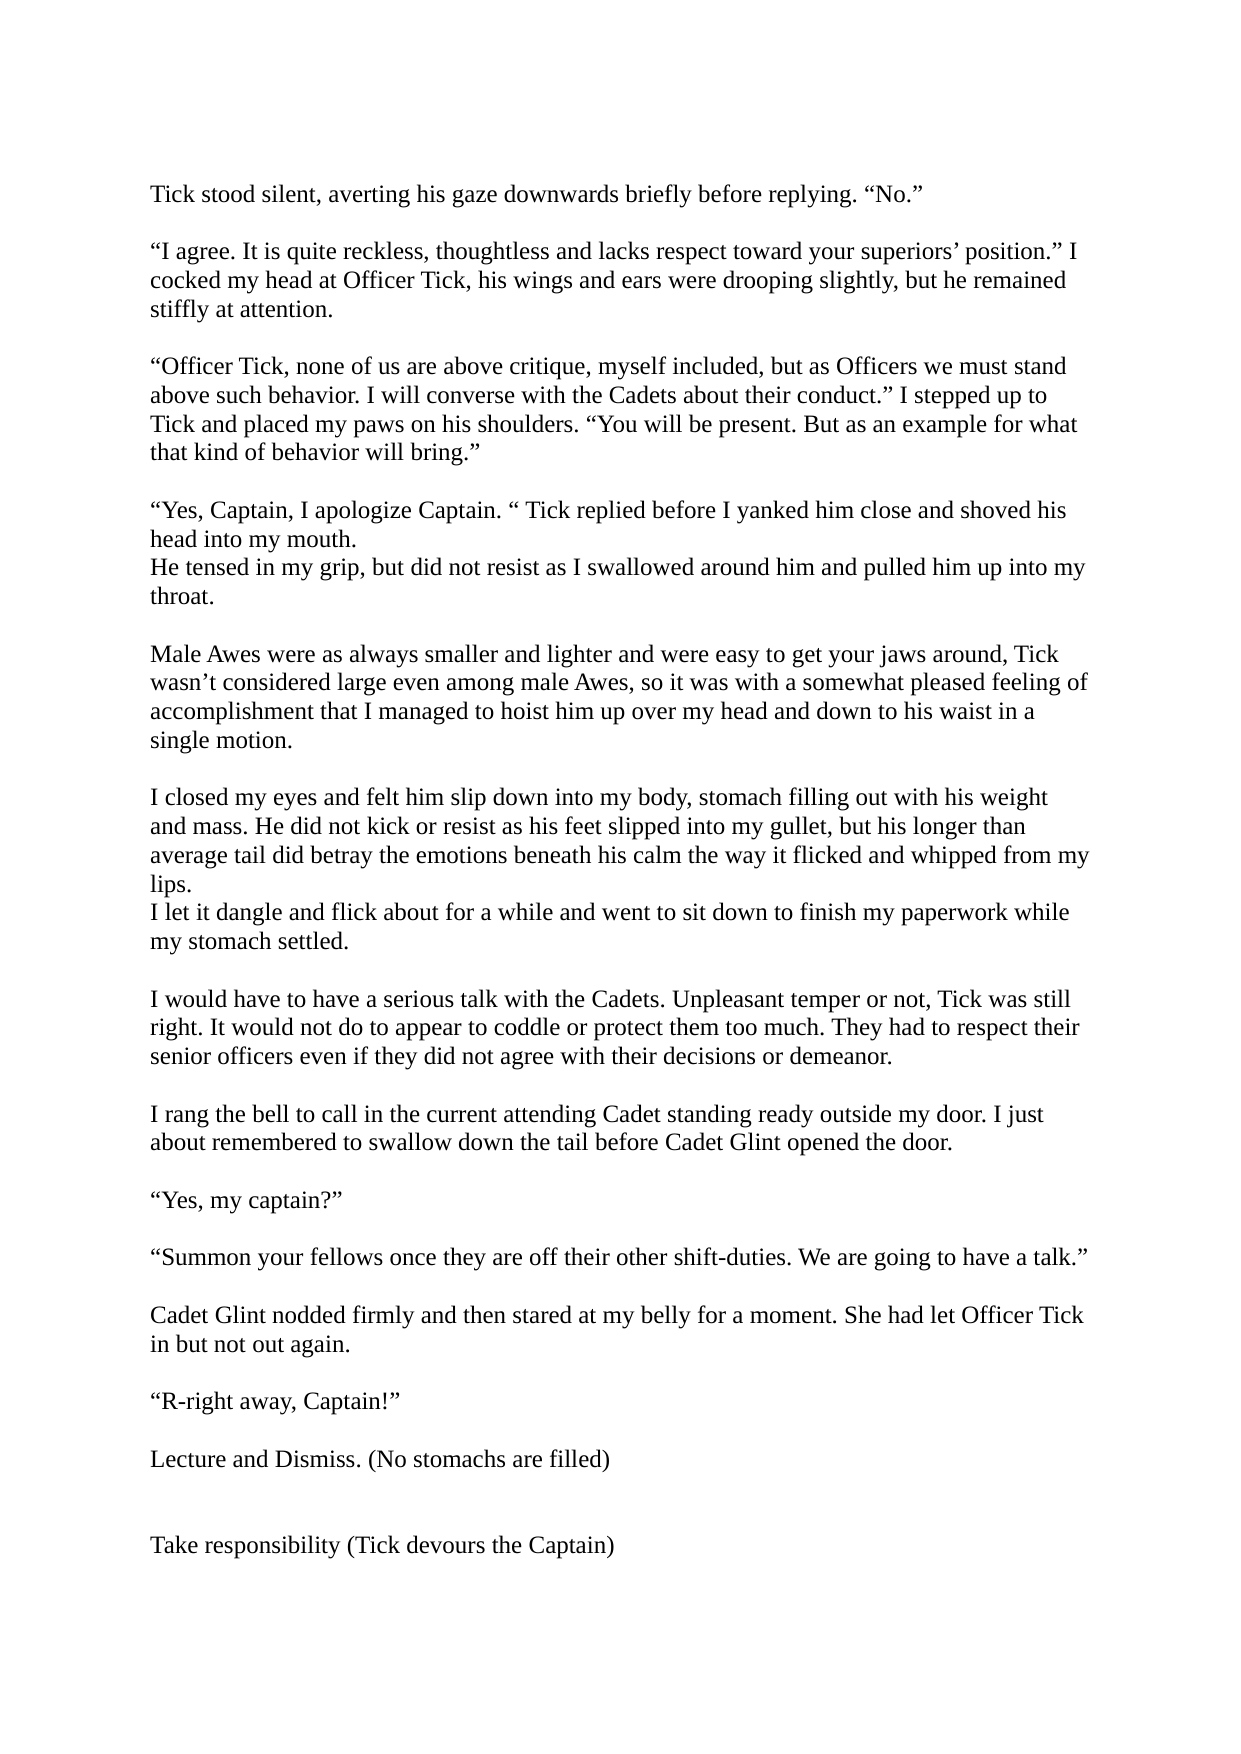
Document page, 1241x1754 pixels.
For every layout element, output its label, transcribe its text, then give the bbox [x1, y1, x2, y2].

text “R-right away, Captain!” [150, 1386, 1090, 1415]
text “I agree. It is quite reckless, thoughtless and lacks respect toward your superiors’ position.” I cocked my head at Officer Tick, his wings and ears were drooping slightly, but he remained stiffly at attention. [150, 236, 1090, 322]
text Tick stood silent, averting his gaze downwards briefly before replying. “No.” [150, 179, 1090, 207]
text Cadet Glint nodded firmly and then stared at my belly for a moment. She had let Officer Tick in but not out again. [150, 1300, 1090, 1357]
text Male Awes were as always smaller and lighter and were easy to get your jaws around, Tick wasn’t considered large even among male Awes, so it was with a somewhat pleased feeling of accomplishment that I managed to hoist him up over my head and down to his waist in a single motion. [150, 639, 1090, 754]
text “Yes, Captain, I apologize Captain. “ Tick replied before I yanked him close and shoved his head into my mouth. [150, 495, 1090, 552]
text “Summon your fellows once they are off their other shift-duties. We are going to have a talk.” [150, 1242, 1090, 1271]
text Take responsibility (Tick devours the Captain) [150, 1530, 1090, 1559]
text I would have to have a serious talk with the Cadets. Unpleasant temper or not, Tick was still right. It would not do to appear to coddle or protect them too much. They had to respect their senior officers even if they did not agree with their decisions or demeanor. [150, 984, 1090, 1070]
text I let it dangle and flick about for a while and went to sit down to finish my paperwork while my stomach settled. [150, 897, 1090, 955]
text I rang the bell to call in the current attending Cadet standing ready outside my door. I just about remembered to swallow down the tail before Cadet Glint opened the door. [150, 1099, 1090, 1156]
text “Officer Tick, none of us are above critique, myself included, but as Officers we must stand above such behavior. I will converse with the Cadets about their conduct.” I stepped up to Tick and placed my paws on his shoulders. “You will be present. But as an example for what that kind of behavior will bring.” [150, 351, 1090, 466]
text I closed my eyes and felt him slip down into my body, stomach filling out with his weight and mass. He did not kick or resist as his feet slipped into my gullet, but his longer than average tail did betray the emotions beneath his calm the way it flicked and whipped from my lips. [150, 782, 1090, 897]
text “Yes, my captain?” [150, 1185, 1090, 1214]
text Lecture and Dismiss. (No stomachs are filled) [150, 1444, 1090, 1472]
text He tensed in my grip, but did not resist as I swallowed around him and pulled him up into my throat. [150, 552, 1090, 610]
